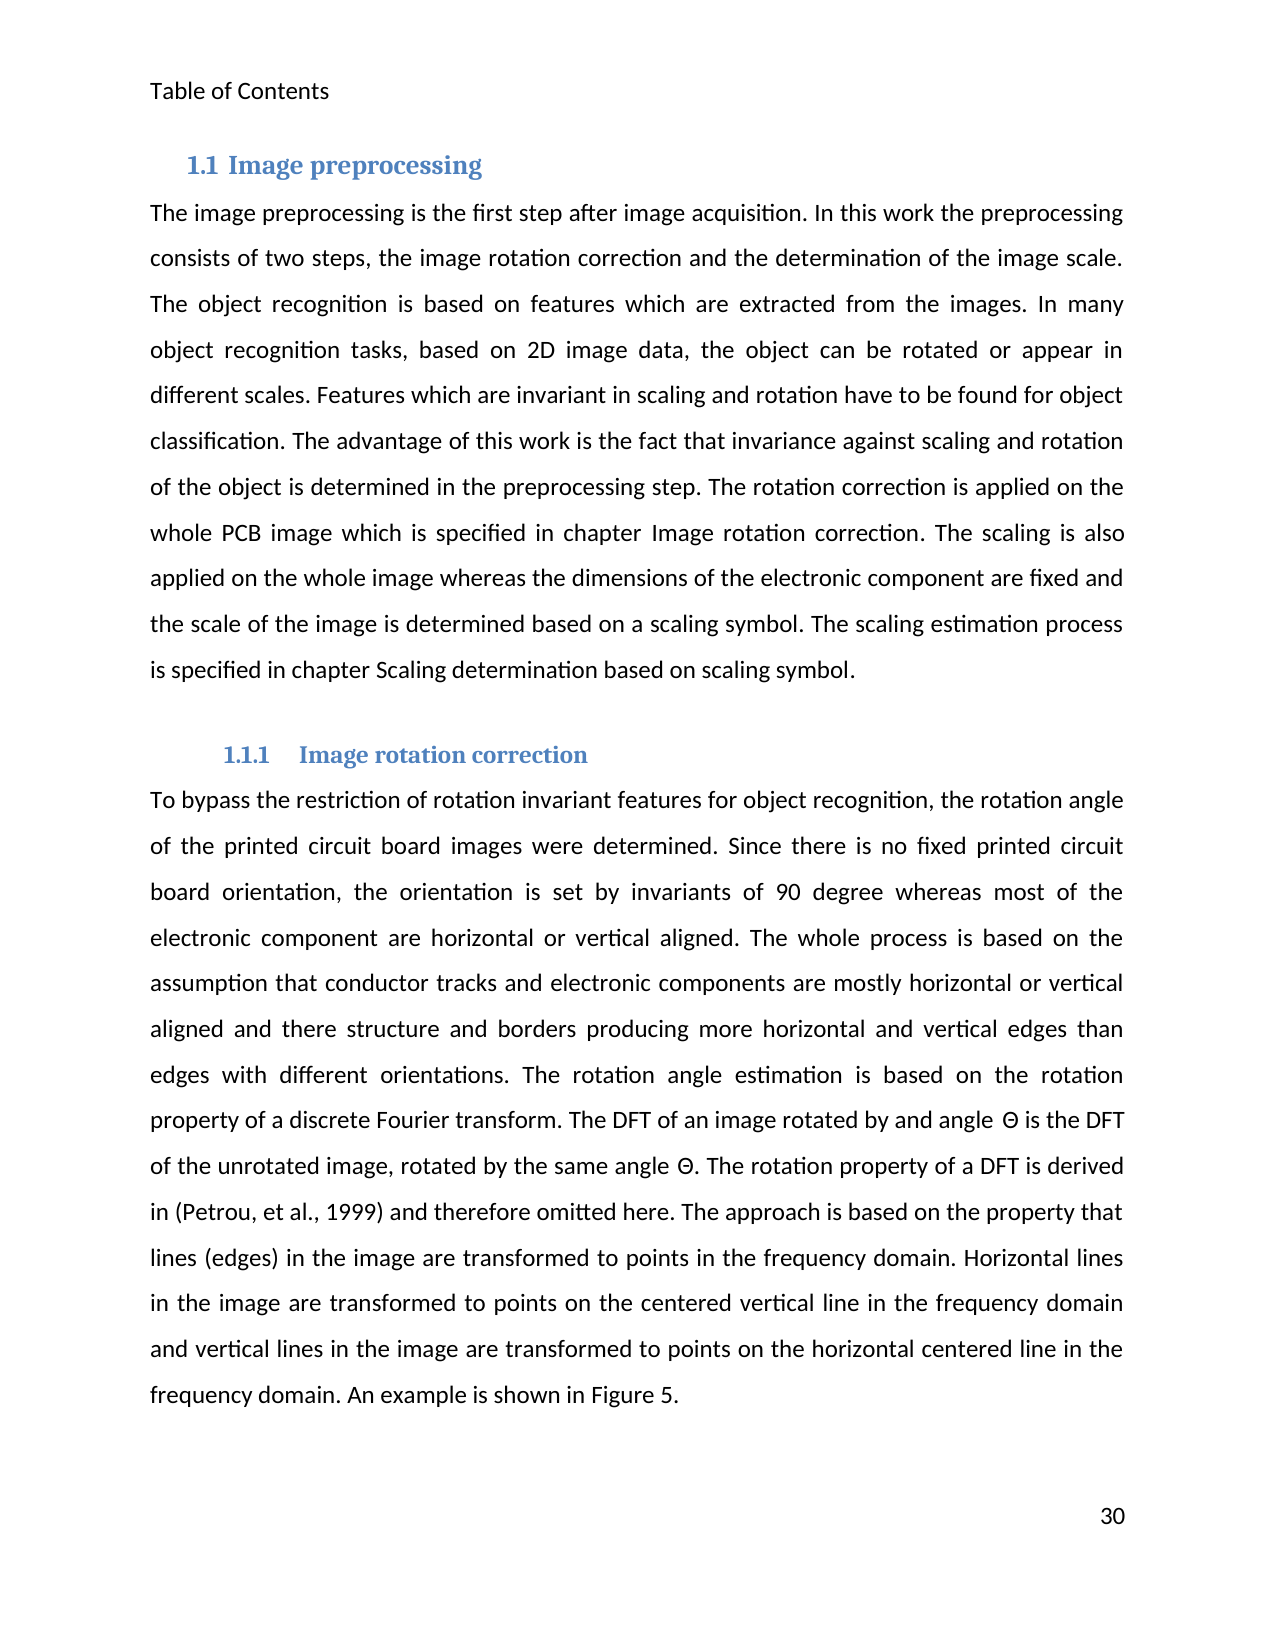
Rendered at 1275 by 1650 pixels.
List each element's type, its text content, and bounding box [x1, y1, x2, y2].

subtitle Image rotation correction [224, 741, 1125, 770]
subtitle Image preprocessing [187, 150, 1125, 181]
text The image preprocessing is the first step after image acquisition. In this work the preprocessing consists of two steps, the image rotation correction and the determination of the image scale. The object recognition is based on features which are extracted from the images. In many object recognition tasks, based on 2D image data, the object can be rotated or appear in different scales. Features which are invariant in scaling and rotation have to be found for object classification. The advantage of this work is the fact that invariance against scaling and rotation of the object is determined in the preprocessing step. The rotation correction is applied on the whole PCB image which is specified in chapter Image rotation correction. The scaling is also applied on the whole image whereas the dimensions of the electronic component are fixed and the scale of the image is determined based on a scaling symbol. The scaling estimation process is specified in chapter Scaling determination based on scaling symbol. [150, 197, 1125, 684]
text To bypass the restriction of rotation invariant features for object recognition, the rotation angle of the printed circuit board images were determined. Since there is no fixed printed circuit board orientation, the orientation is set by invariants of 90 degree whereas most of the electronic component are horizontal or vertical aligned. The whole process is based on the assumption that conductor tracks and electronic components are mostly horizontal or vertical aligned and there structure and borders producing more horizontal and vertical edges than edges with different orientations. The rotation angle estimation is based on the rotation property of a discrete Fourier transform. The DFT of an image rotated by and angle Θ is the DFT of the unrotated image, rotated by the same angle Θ. The rotation property of a DFT is derived in (Petrou, et al., 1999) and therefore omitted here. The approach is based on the property that lines (edges) in the image are transformed to points in the frequency domain. Horizontal lines in the image are transformed to points on the centered vertical line in the frequency domain and vertical lines in the image are transformed to points on the horizontal centered line in the frequency domain. An example is shown in Figure 5. [150, 784, 1125, 1409]
